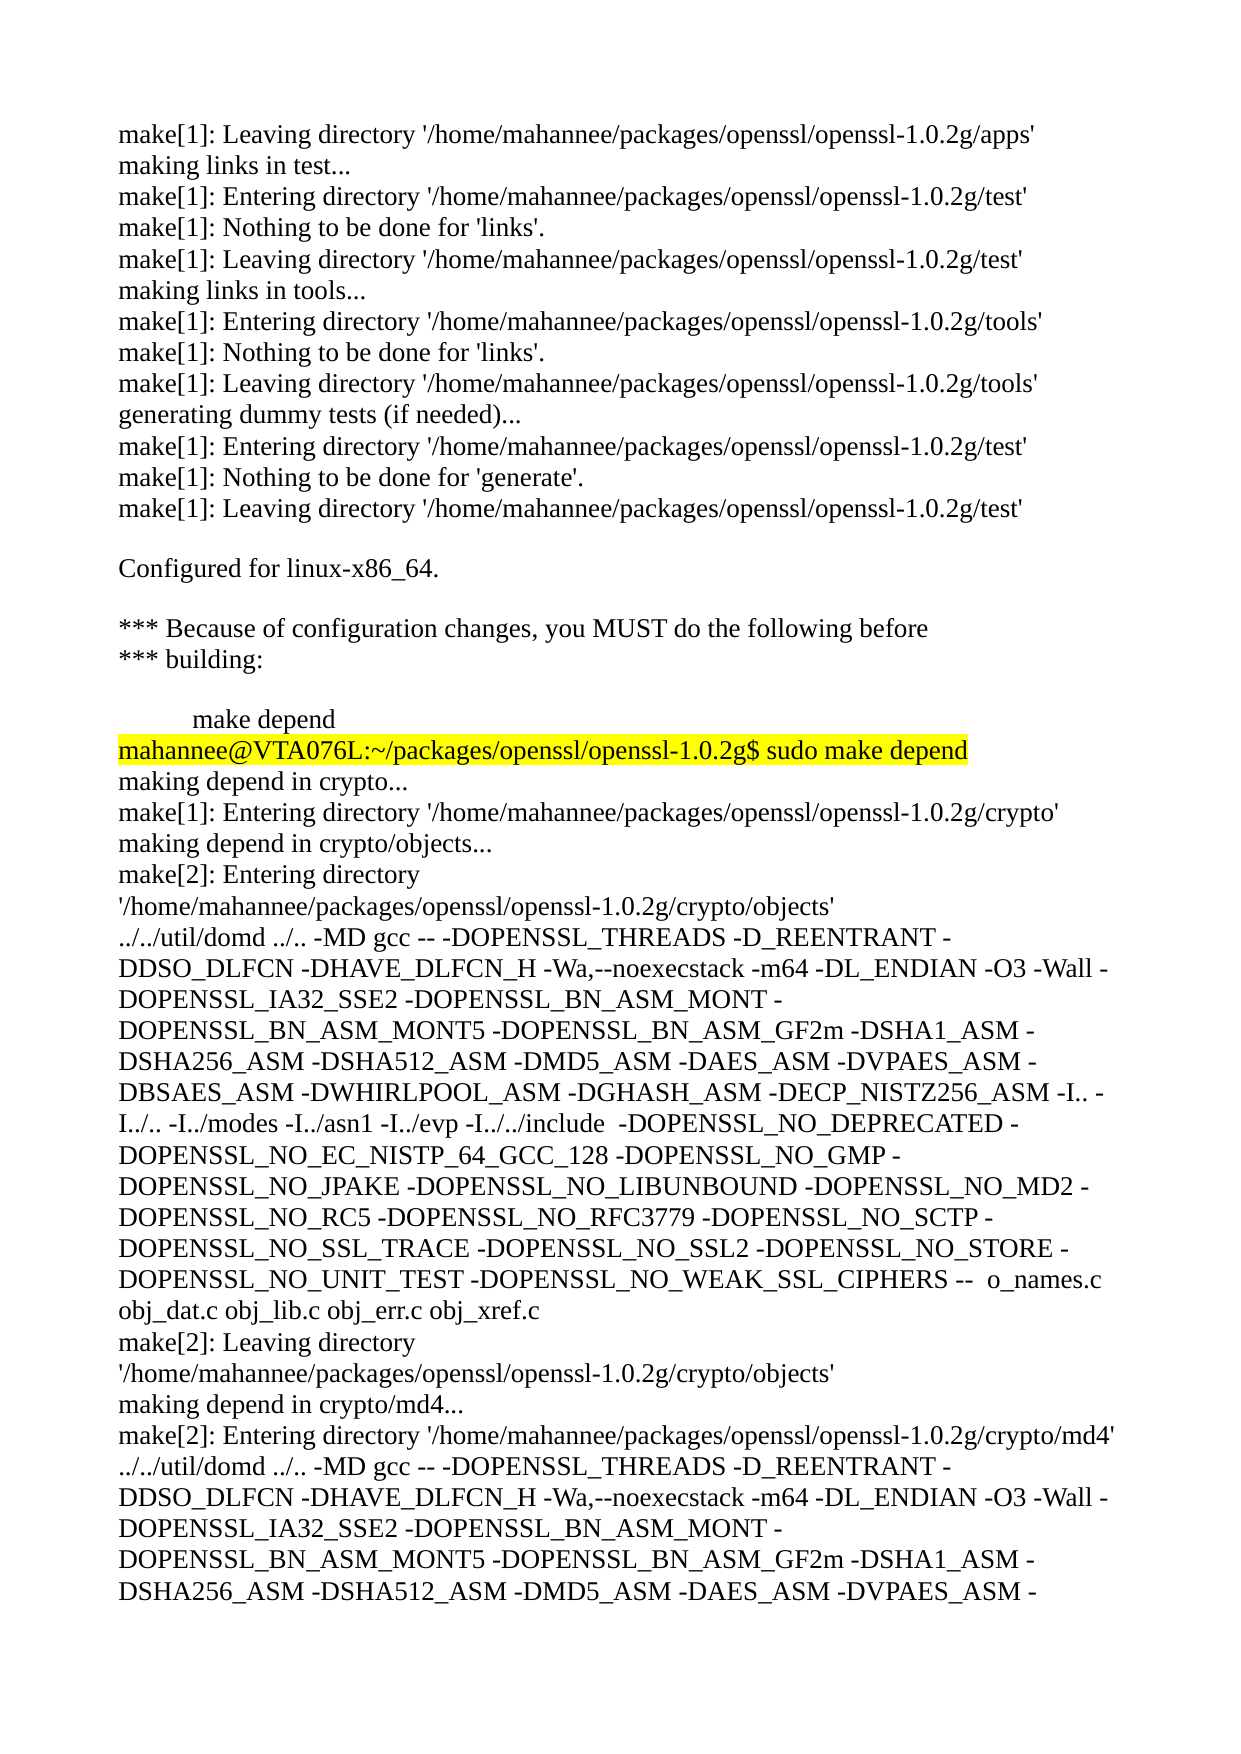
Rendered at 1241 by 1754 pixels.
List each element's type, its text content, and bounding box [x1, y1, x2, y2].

text making links in test... [118, 149, 1122, 180]
text ../../util/domd ../.. -MD gcc -- -DOPENSSL_THREADS -D_REENTRANT -DDSO_DLFCN -DHAVE_DLFCN_H -Wa,--noexecstack -m64 -DL_ENDIAN -O3 -Wall -DOPENSSL_IA32_SSE2 -DOPENSSL_BN_ASM_MONT -DOPENSSL_BN_ASM_MONT5 -DOPENSSL_BN_ASM_GF2m -DSHA1_ASM -DSHA256_ASM -DSHA512_ASM -DMD5_ASM -DAES_ASM -DVPAES_ASM -DBSAES_ASM -DWHIRLPOOL_ASM -DGHASH_ASM -DECP_NISTZ256_ASM -I.. -I../.. -I../modes -I../asn1 -I../evp -I../../include -DOPENSSL_NO_DEPRECATED -DOPENSSL_NO_EC_NISTP_64_GCC_128 -DOPENSSL_NO_GMP -DOPENSSL_NO_JPAKE -DOPENSSL_NO_LIBUNBOUND -DOPENSSL_NO_MD2 -DOPENSSL_NO_RC5 -DOPENSSL_NO_RFC3779 -DOPENSSL_NO_SCTP -DOPENSSL_NO_SSL_TRACE -DOPENSSL_NO_SSL2 -DOPENSSL_NO_STORE -DOPENSSL_NO_UNIT_TEST -DOPENSSL_NO_WEAK_SSL_CIPHERS -- o_names.c obj_dat.c obj_lib.c obj_err.c obj_xref.c [118, 921, 1122, 1326]
text make[2]: Entering directory '/home/mahannee/packages/openssl/openssl-1.0.2g/crypto/objects' [118, 858, 1122, 921]
text make[1]: Entering directory '/home/mahannee/packages/openssl/openssl-1.0.2g/crypto' [118, 796, 1122, 827]
text *** Because of configuration changes, you MUST do the following before [118, 612, 1122, 643]
text make[1]: Leaving directory '/home/mahannee/packages/openssl/openssl-1.0.2g/apps' [118, 118, 1122, 149]
text making depend in crypto/objects... [118, 827, 1122, 858]
text make depend [118, 703, 1122, 734]
text making depend in crypto... [118, 765, 1122, 796]
text make[1]: Nothing to be done for 'generate'. [118, 461, 1122, 492]
text make[1]: Nothing to be done for 'links'. [118, 212, 1122, 243]
text make[1]: Entering directory '/home/mahannee/packages/openssl/openssl-1.0.2g/test' [118, 180, 1122, 212]
text make[1]: Leaving directory '/home/mahannee/packages/openssl/openssl-1.0.2g/tools' [118, 367, 1122, 398]
text mahannee@VTA076L:~/packages/openssl/openssl-1.0.2g$ sudo make depend [118, 734, 1122, 765]
text make[1]: Leaving directory '/home/mahannee/packages/openssl/openssl-1.0.2g/test' [118, 243, 1122, 274]
text make[1]: Entering directory '/home/mahannee/packages/openssl/openssl-1.0.2g/tools' [118, 305, 1122, 336]
text making depend in crypto/md4... [118, 1388, 1122, 1419]
text ../../util/domd ../.. -MD gcc -- -DOPENSSL_THREADS -D_REENTRANT -DDSO_DLFCN -DHAVE_DLFCN_H -Wa,--noexecstack -m64 -DL_ENDIAN -O3 -Wall -DOPENSSL_IA32_SSE2 -DOPENSSL_BN_ASM_MONT -DOPENSSL_BN_ASM_MONT5 -DOPENSSL_BN_ASM_GF2m -DSHA1_ASM -DSHA256_ASM -DSHA512_ASM -DMD5_ASM -DAES_ASM -DVPAES_ASM [118, 1450, 1122, 1606]
text make[1]: Nothing to be done for 'links'. [118, 336, 1122, 367]
text *** building: [118, 643, 1122, 674]
text Configured for linux-x86_64. [118, 552, 1122, 583]
text making links in tools... [118, 274, 1122, 305]
text make[1]: Leaving directory '/home/mahannee/packages/openssl/openssl-1.0.2g/test' [118, 492, 1122, 523]
text make[2]: Entering directory '/home/mahannee/packages/openssl/openssl-1.0.2g/crypto/md4' [118, 1419, 1122, 1450]
text generating dummy tests (if needed)... [118, 398, 1122, 429]
text make[1]: Entering directory '/home/mahannee/packages/openssl/openssl-1.0.2g/test' [118, 429, 1122, 461]
text make[2]: Leaving directory '/home/mahannee/packages/openssl/openssl-1.0.2g/crypto/objects' [118, 1326, 1122, 1388]
